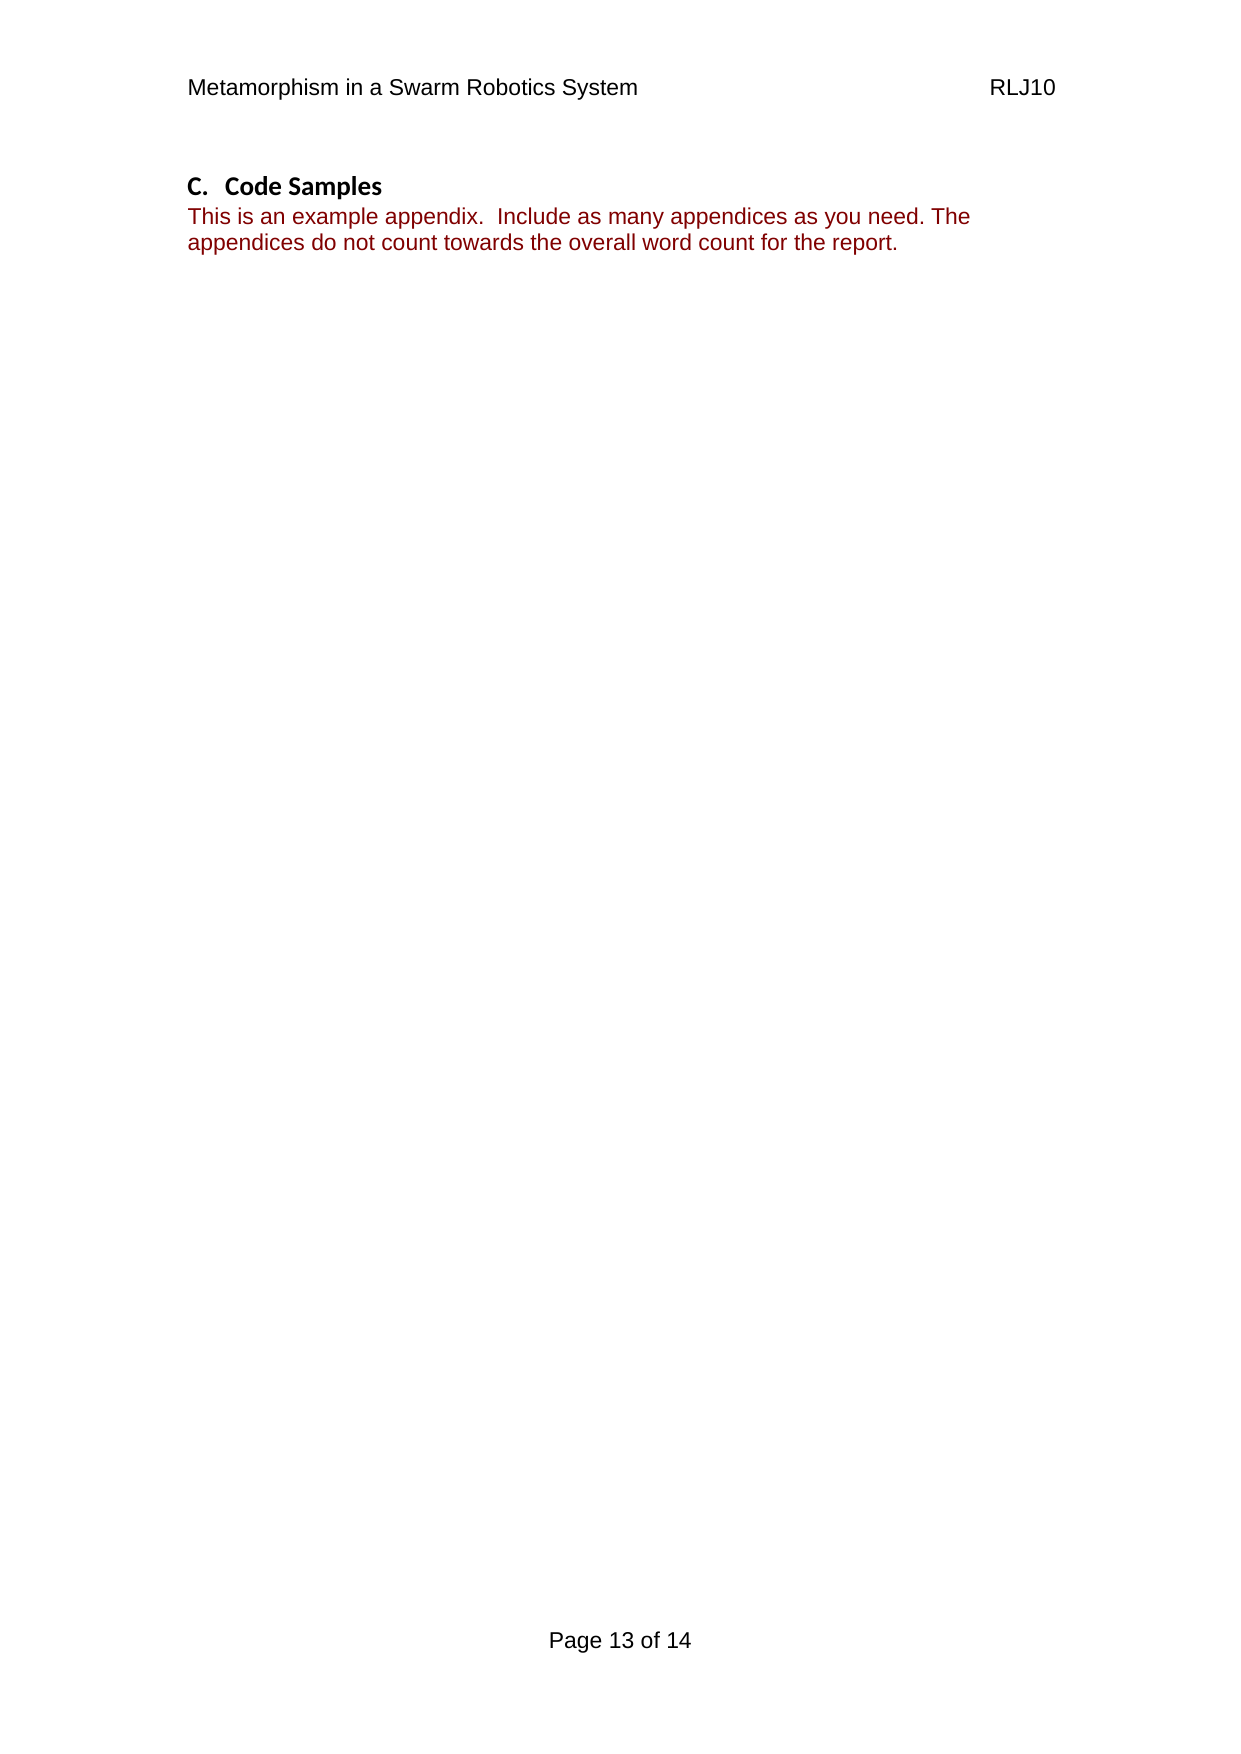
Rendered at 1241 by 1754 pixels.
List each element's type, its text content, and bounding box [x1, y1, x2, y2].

list Code Samples [187, 169, 1053, 203]
text This is an example appendix. Include as many appendices as you need. The appendices do not count towards the overall word count for the report. [187, 203, 1053, 255]
